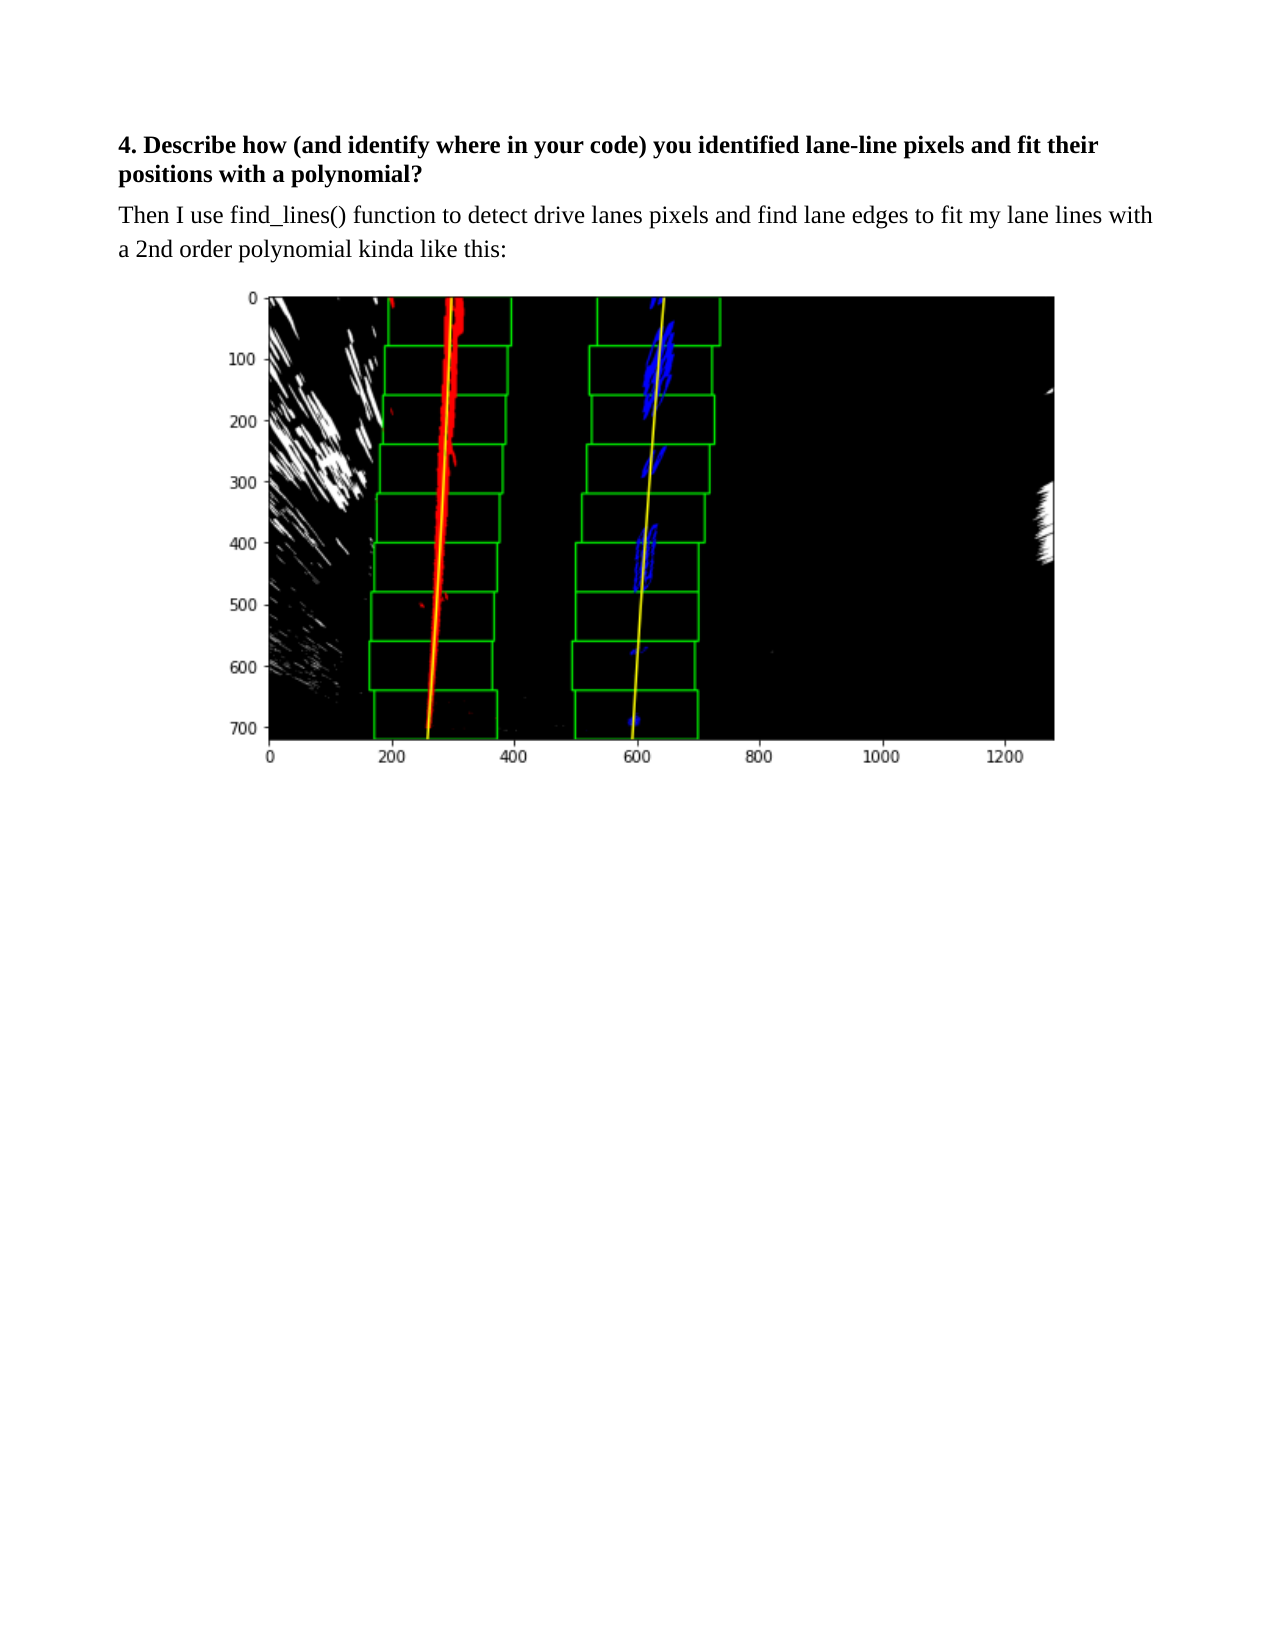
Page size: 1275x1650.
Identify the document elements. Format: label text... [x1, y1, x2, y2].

picture [214, 281, 1061, 777]
text Then I use find_lines() function to detect drive lanes pixels and find lane edges to fit my lane lines with a 2nd order polynomial kinda like this: [118, 201, 1157, 262]
subtitle 4. Describe how (and identify where in your code) you identified lane-line pixels and fit their positions with a polynomial? [118, 131, 1157, 188]
